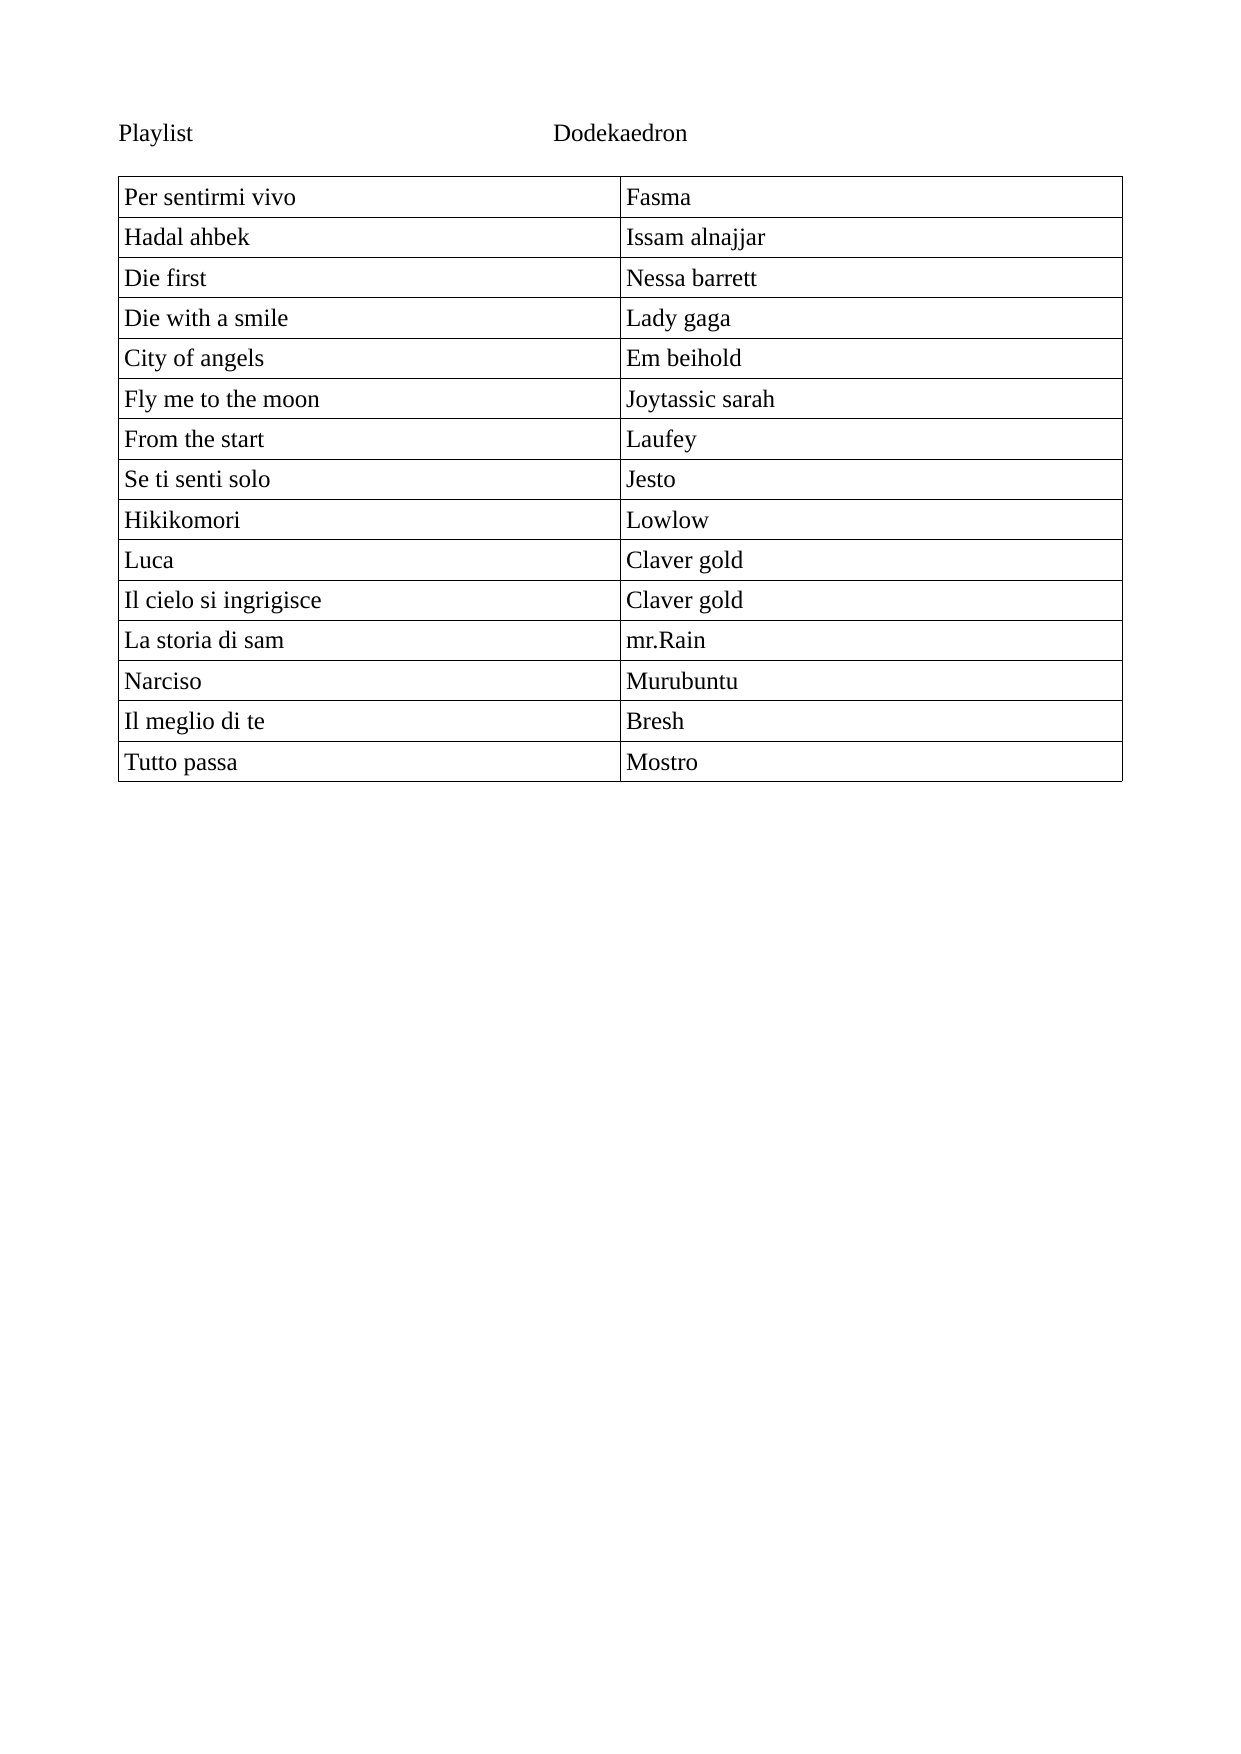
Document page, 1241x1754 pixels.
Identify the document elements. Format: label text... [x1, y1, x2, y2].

table_cell Il cielo si ingrigisce [119, 581, 620, 620]
table_cell Hikikomori [119, 500, 620, 539]
table_cell Luca [119, 540, 620, 579]
table_cell Mostro [621, 742, 1122, 781]
table_cell Die first [119, 258, 620, 297]
table_cell Fly me to the moon [119, 379, 620, 418]
table_cell Lowlow [621, 500, 1122, 539]
table_cell Laufey [621, 419, 1122, 458]
table_cell Jesto [621, 460, 1122, 499]
table_cell Fasma [621, 177, 1122, 217]
table_cell Narciso [119, 661, 620, 700]
table_cell Nessa barrett [621, 258, 1122, 297]
table_cell Per sentirmi vivo [119, 177, 620, 217]
table_cell City of angels [119, 339, 620, 378]
table_cell Em beihold [621, 339, 1122, 378]
table_cell Lady gaga [621, 298, 1122, 338]
table_cell Die with a smile [119, 298, 620, 338]
table_cell Tutto passa [119, 742, 620, 781]
table_cell Claver gold [621, 581, 1122, 620]
table_cell Bresh [621, 701, 1122, 741]
table_cell From the start [119, 419, 620, 458]
table_cell La storia di sam [119, 621, 620, 660]
table_cell mr.Rain [621, 621, 1122, 660]
table_cell Murubuntu [621, 661, 1122, 700]
table_cell Joytassic sarah [621, 379, 1122, 418]
table_cell Hadal ahbek [119, 218, 620, 257]
table_cell Claver gold [621, 540, 1122, 579]
table_cell Se ti senti solo [119, 460, 620, 499]
table_cell Il meglio di te [119, 701, 620, 741]
table_cell Issam alnajjar [621, 218, 1122, 257]
